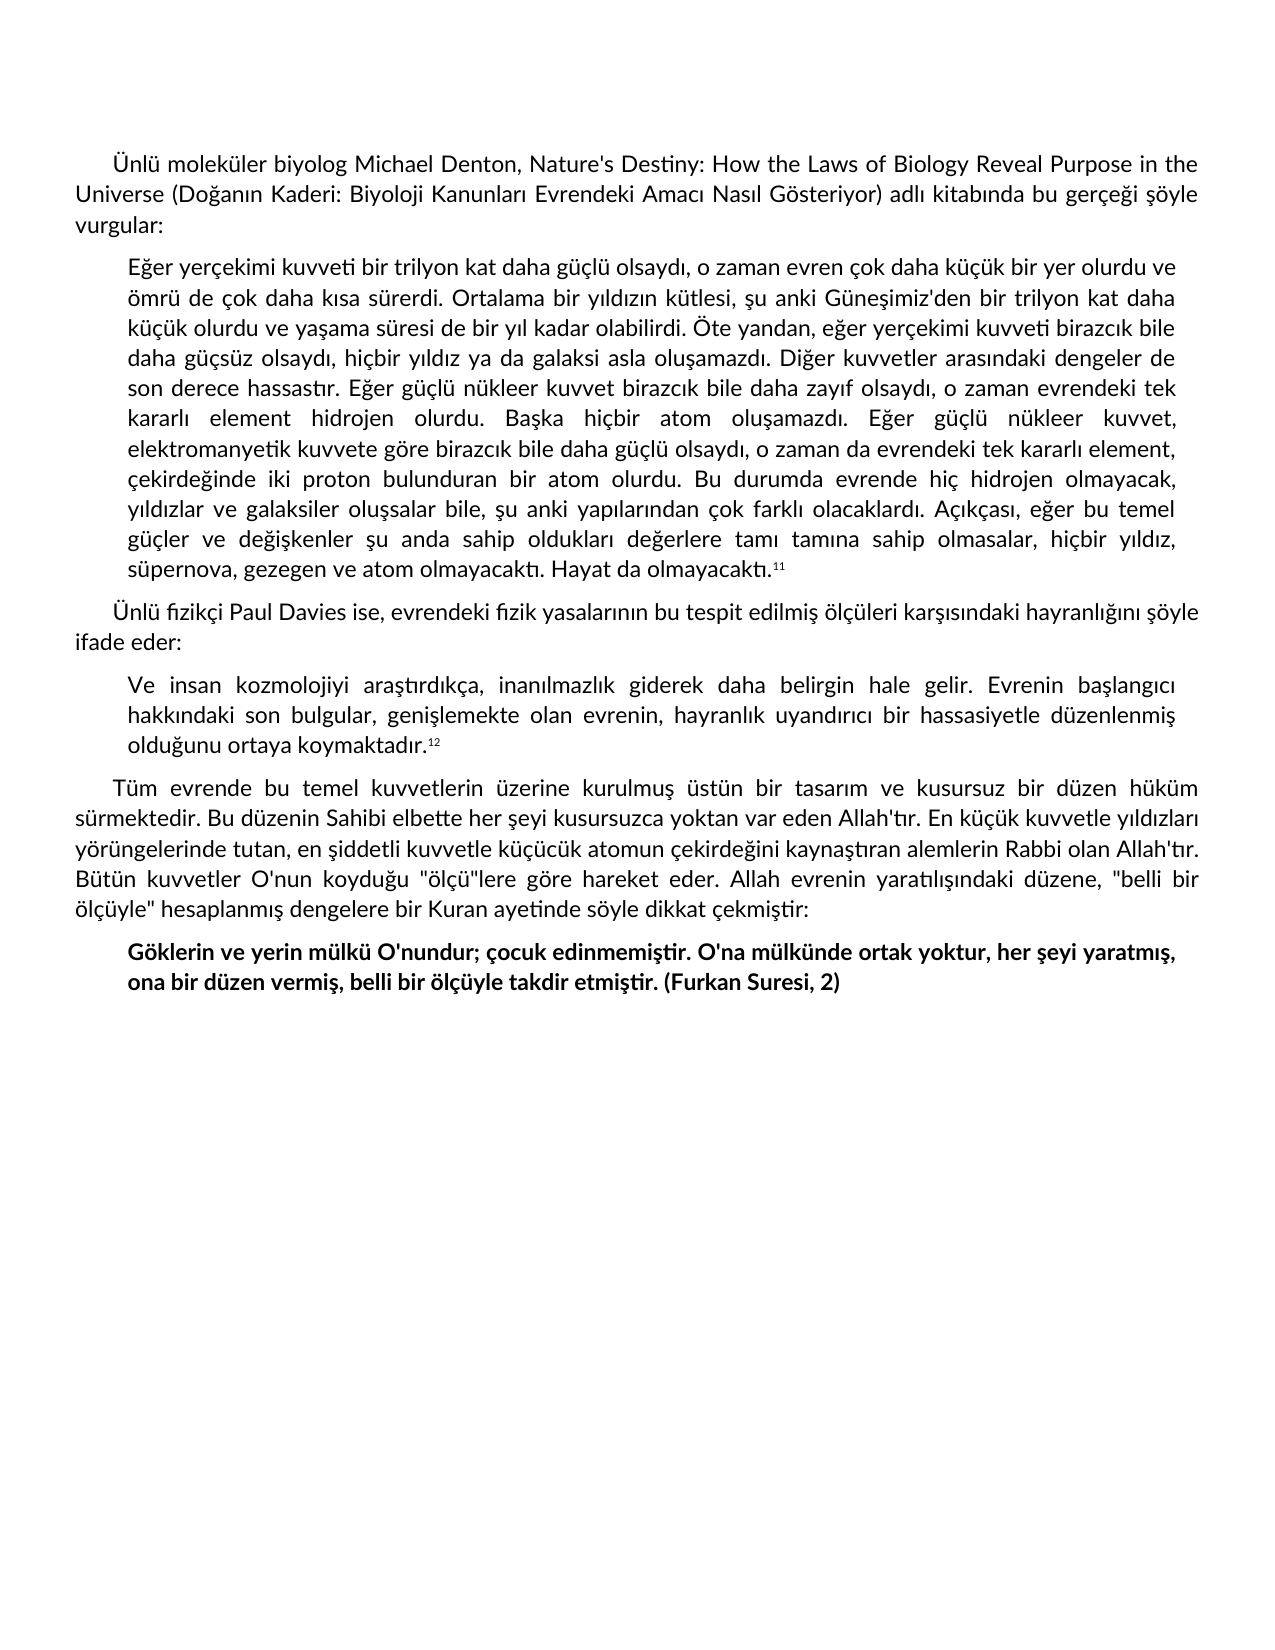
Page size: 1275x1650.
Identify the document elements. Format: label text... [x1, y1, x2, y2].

text Tüm evrende bu temel kuvvetlerin üzerine kurulmuş üstün bir tasarım ve kusursuz bir düzen hüküm sürmektedir. Bu düzenin Sahibi elbette her şeyi kusursuzca yoktan var eden Allah'tır. En küçük kuvvetle yıldızları yörüngelerinde tutan, en şiddetli kuvvetle küçücük atomun çekirdeğini kaynaştıran alemlerin Rabbi olan Allah'tır. Bütün kuvvetler O'nun koyduğu "ölçü"lere göre hareket eder. Allah evrenin yaratılışındaki düzene, "belli bir ölçüyle" hesaplanmış dengelere bir Kuran ayetinde söyle dikkat çekmiştir: [75, 774, 1200, 922]
text Eğer yerçekimi kuvveti bir trilyon kat daha güçlü olsaydı, o zaman evren çok daha küçük bir yer olurdu ve ömrü de çok daha kısa sürerdi. Ortalama bir yıldızın kütlesi, şu anki Güneşimiz'den bir trilyon kat daha küçük olurdu ve yaşama süresi de bir yıl kadar olabilirdi. Öte yandan, eğer yerçekimi kuvveti birazcık bile daha güçsüz olsaydı, hiçbir yıldız ya da galaksi asla oluşamazdı. Diğer kuvvetler arasındaki dengeler de son derece hassastır. Eğer güçlü nükleer kuvvet birazcık bile daha zayıf olsaydı, o zaman evrendeki tek kararlı element hidrojen olurdu. Başka hiçbir atom oluşamazdı. Eğer güçlü nükleer kuvvet, elektromanyetik kuvvete göre birazcık bile daha güçlü olsaydı, o zaman da evrendeki tek kararlı element, çekirdeğinde iki proton bulunduran bir atom olurdu. Bu durumda evrende hiç hidrojen olmayacak, yıldızlar ve galaksiler oluşsalar bile, şu anki yapılarından çok farklı olacaklardı. Açıkçası, eğer bu temel güçler ve değişkenler şu anda sahip oldukları değerlere tamı tamına sahip olmasalar, hiçbir yıldız, süpernova, gezegen ve atom olmayacaktı. Hayat da olmayacaktı.11 [127, 253, 1177, 583]
text Ünlü fizikçi Paul Davies ise, evrendeki fizik yasalarının bu tespit edilmiş ölçüleri karşısındaki hayranlığını şöyle ifade eder: [75, 598, 1200, 656]
text Ünlü moleküler biyolog Michael Denton, Nature's Destiny: How the Laws of Biology Reveal Purpose in the Universe (Doğanın Kaderi: Biyoloji Kanunları Evrendeki Amacı Nasıl Gösteriyor) adlı kitabında bu gerçeği şöyle vurgular: [75, 150, 1200, 238]
text Ve insan kozmolojiyi araştırdıkça, inanılmazlık giderek daha belirgin hale gelir. Evrenin başlangıcı hakkındaki son bulgular, genişlemekte olan evrenin, hayranlık uyandırıcı bir hassasiyetle düzenlenmiş olduğunu ortaya koymaktadır.12 [127, 671, 1177, 759]
text Göklerin ve yerin mülkü O'nundur; çocuk edinmemiştir. O'na mülkünde ortak yoktur, her şeyi yaratmış, ona bir düzen vermiş, belli bir ölçüyle takdir etmiştir. (Furkan Suresi, 2) [127, 937, 1177, 995]
